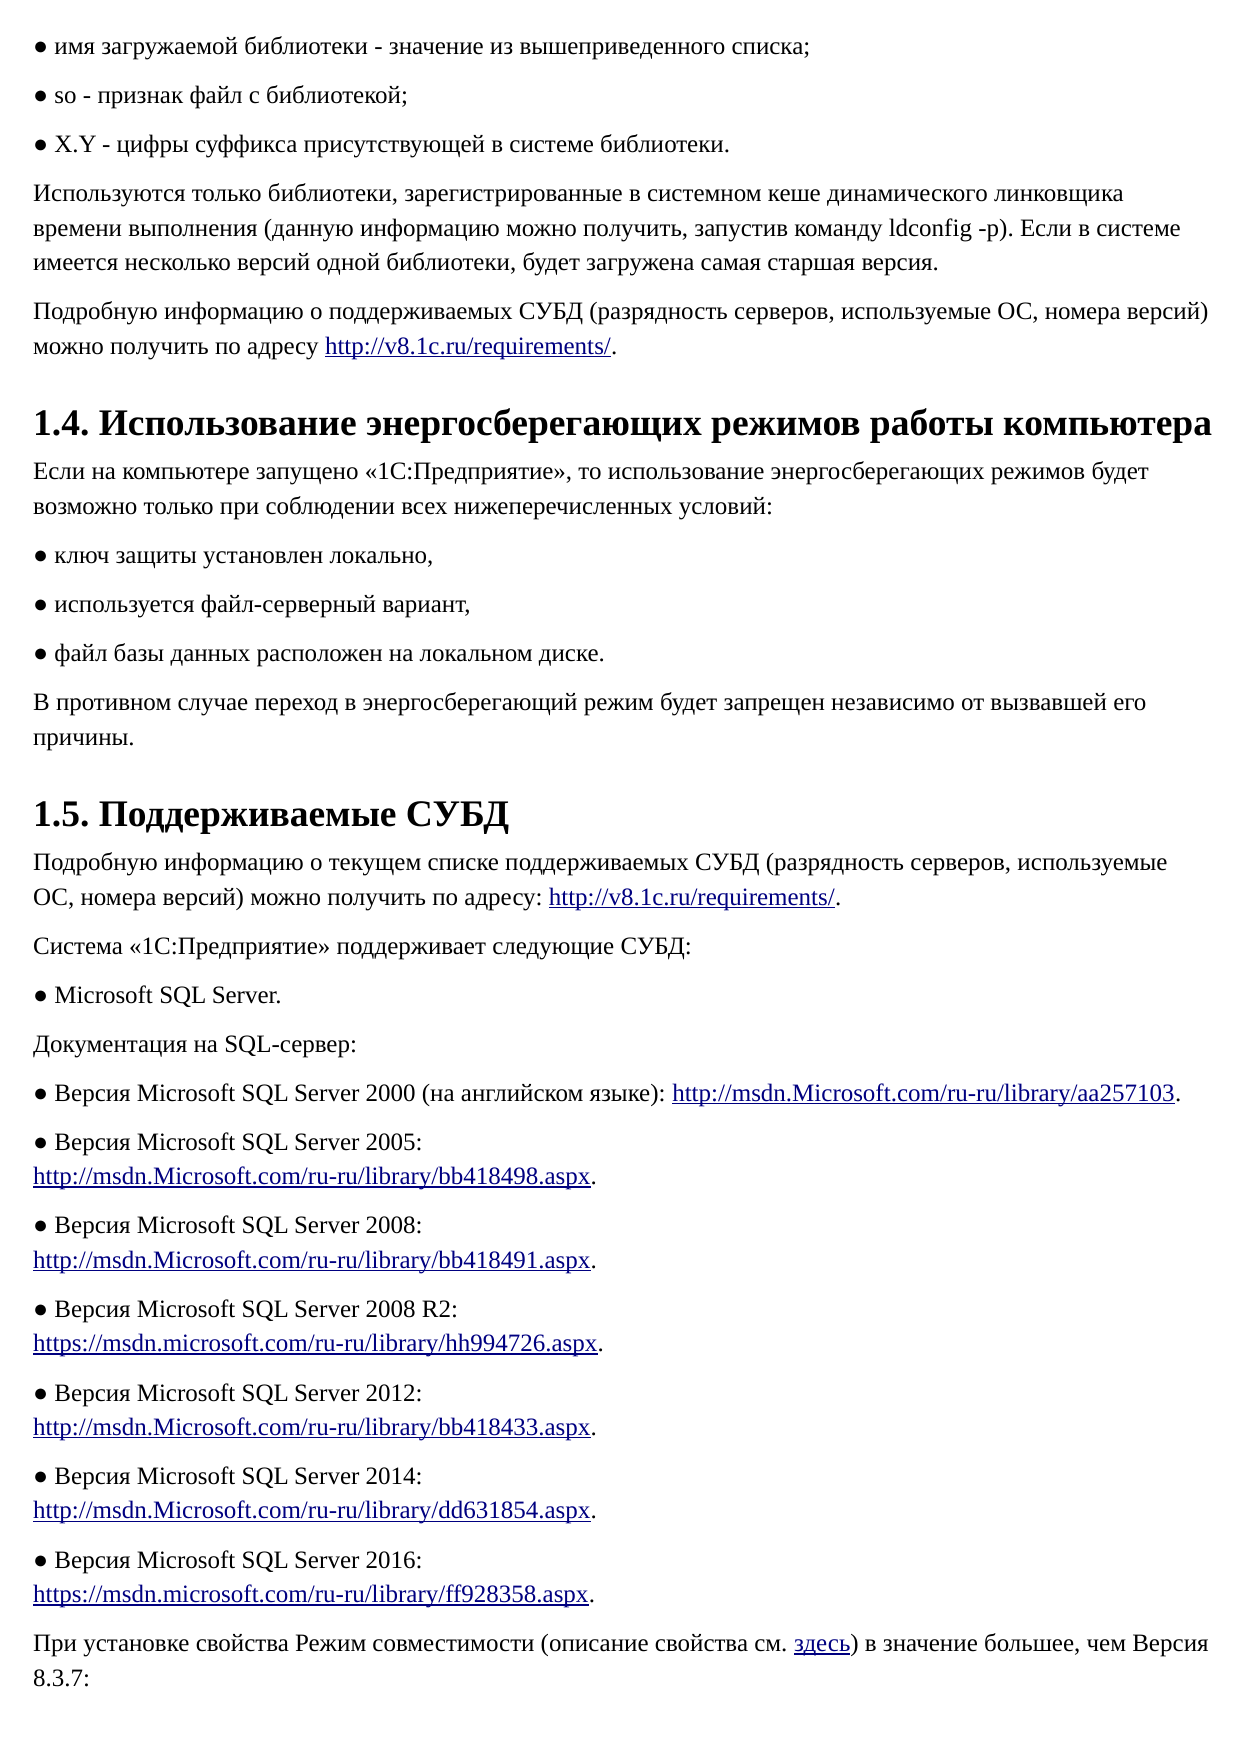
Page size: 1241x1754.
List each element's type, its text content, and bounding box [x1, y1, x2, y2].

text ● ключ защиты установлен локально, [33, 540, 1214, 569]
text Если на компьютере запущено «1С:Предприятие», то использование энергосберегающих режимов будет возможно только при соблюдении всех нижеперечисленных условий: [33, 456, 1214, 520]
text ● Версия Microsoft SQL Server 2014: http://msdn.Microsoft.com/ru-ru/library/dd631854.aspx. [33, 1461, 1214, 1524]
text ● Версия Microsoft SQL Server 2005: http://msdn.Microsoft.com/ru-ru/library/bb418498.aspx. [33, 1127, 1214, 1190]
text В противном случае переход в энергосберегающий режим будет запрещен независимо от вызвавшей его причины. [33, 687, 1214, 750]
text ● Версия Microsoft SQL Server 2008: http://msdn.Microsoft.com/ru-ru/library/bb418491.aspx. [33, 1211, 1214, 1274]
text Используются только библиотеки, зарегистрированные в системном кеше динамического линковщика времени выполнения (данную информацию можно получить, запустив команду ldconfig -p). Если в системе имеется несколько версий одной библиотеки, будет загружена самая старшая версия. [33, 178, 1214, 276]
text ● Версия Microsoft SQL Server 2016: https://msdn.microsoft.com/ru-ru/library/ff928358.aspx. [33, 1545, 1214, 1608]
subtitle 1.4. Использование энергосберегающих режимов работы компьютера [33, 401, 1214, 444]
text ● имя загружаемой библиотеки ‑ значение из вышеприведенного списка; [33, 31, 1214, 60]
text ● Версия Microsoft SQL Server 2012: http://msdn.Microsoft.com/ru-ru/library/bb418433.aspx. [33, 1378, 1214, 1441]
text ● so ‑ признак файл с библиотекой; [33, 80, 1214, 109]
text Подробную информацию о текущем списке поддерживаемых СУБД (разрядность серверов, используемые ОС, номера версий) можно получить по адресу: http://v8.1c.ru/requirements/. [33, 847, 1214, 910]
text ● используется файл-серверный вариант, [33, 589, 1214, 618]
text ● Версия Microsoft SQL Server 2008 R2: https://msdn.microsoft.com/ru-ru/library/hh994726.aspx. [33, 1294, 1214, 1357]
text ● X.Y ‑ цифры суффикса присутствующей в системе библиотеки. [33, 129, 1214, 158]
text Подробную информацию о поддерживаемых СУБД (разрядность серверов, используемые ОС, номера версий) можно получить по адресу http://v8.1c.ru/requirements/. [33, 296, 1214, 360]
text ● файл базы данных расположен на локальном диске. [33, 638, 1214, 667]
text ● Версия Microsoft SQL Server 2000 (на английском языке): http://msdn.Microsoft.com/ru-ru/library/aa257103. [33, 1078, 1214, 1107]
text Документация на SQL-сервер: [33, 1029, 1214, 1058]
text ● Microsoft SQL Server. [33, 980, 1214, 1008]
subtitle 1.5. Поддерживаемые СУБД [33, 792, 1214, 835]
text При установке свойства Режим совместимости (описание свойства см. здесь) в значение большее, чем Версия 8.3.7: [33, 1628, 1214, 1691]
text Система «1С:Предприятие» поддерживает следующие СУБД: [33, 931, 1214, 959]
